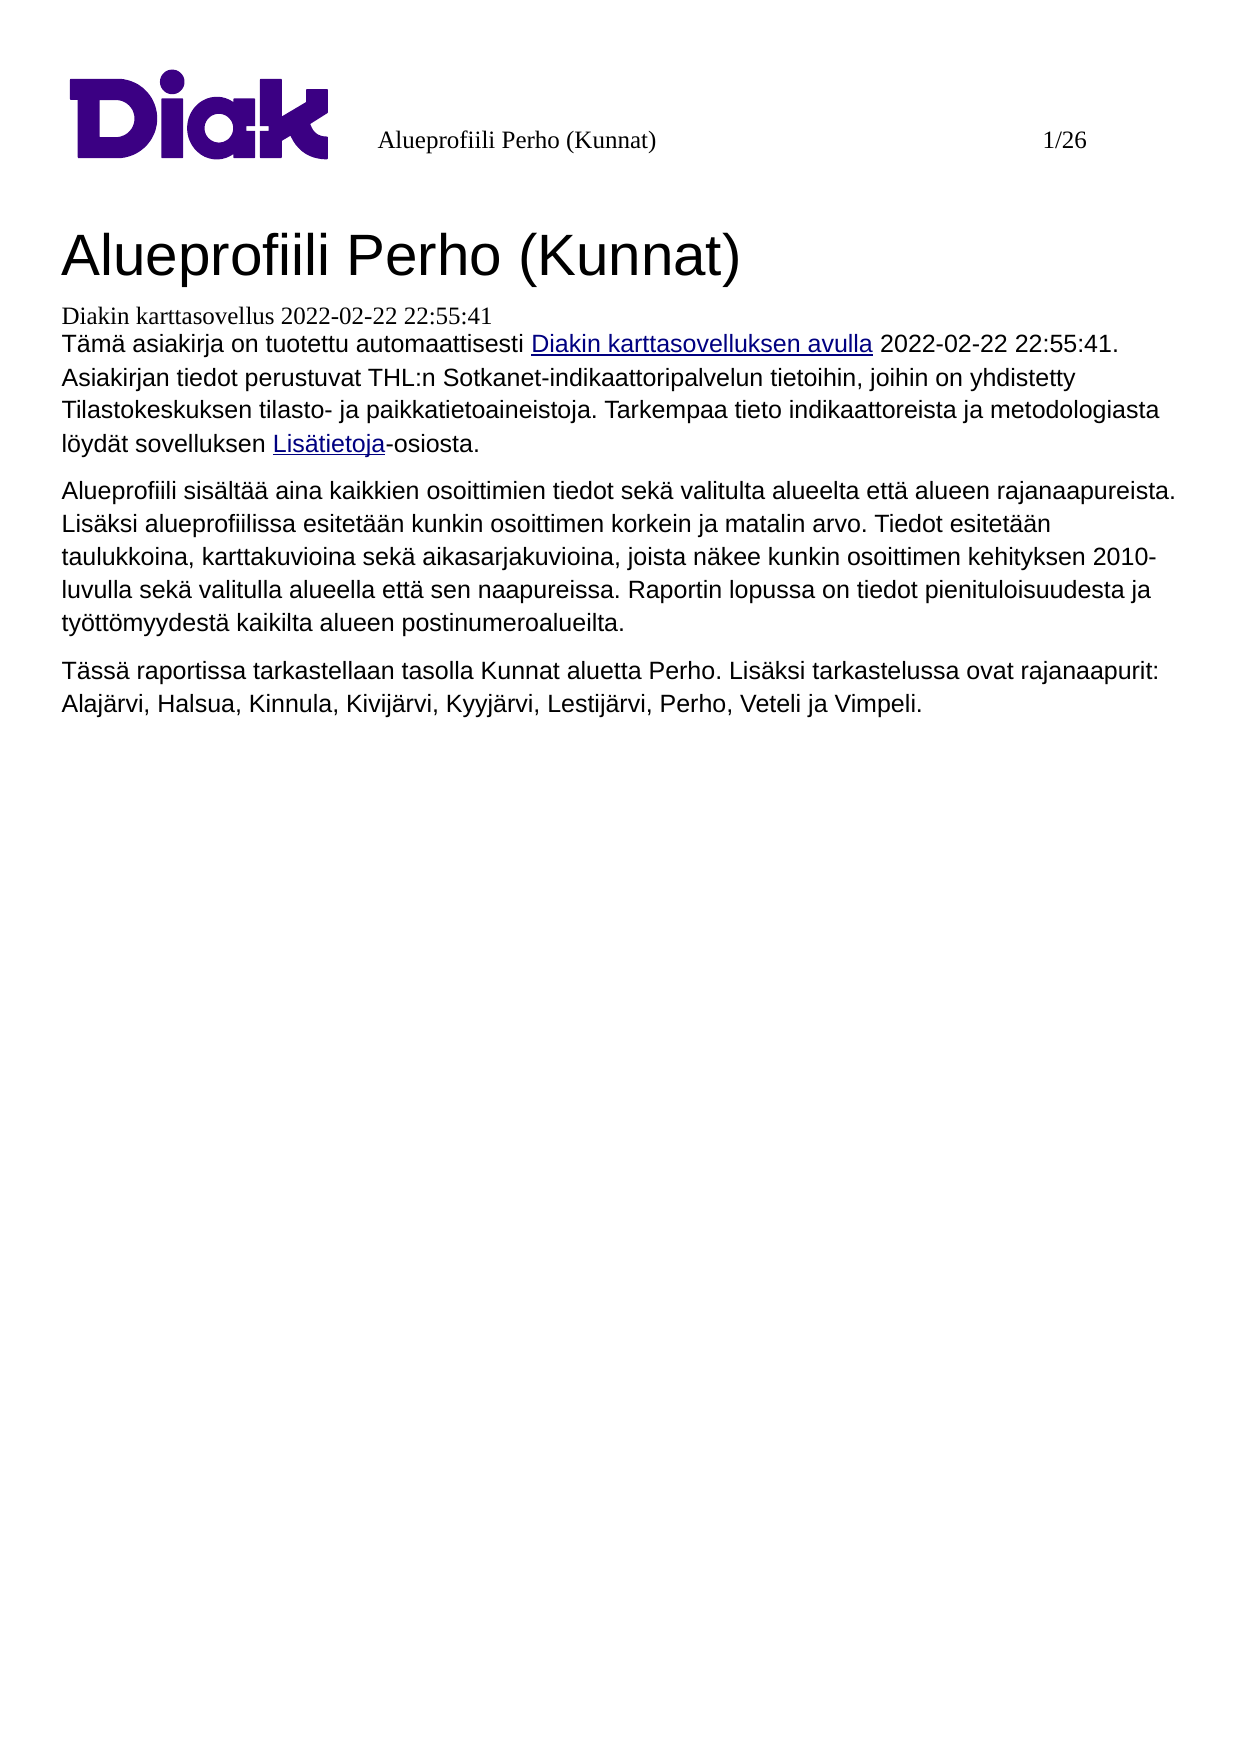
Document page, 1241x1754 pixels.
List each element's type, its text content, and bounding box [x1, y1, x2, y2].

text Tässä raportissa tarkastellaan tasolla Kunnat aluetta Perho. Lisäksi tarkastelussa ovat rajanaapurit: Alajärvi, Halsua, Kinnula, Kivijärvi, Kyyjärvi, Lestijärvi, Perho, Veteli ja Vimpeli. [61, 656, 1179, 718]
text Tämä asiakirja on tuotettu automaattisesti Diakin karttasovelluksen avulla 2022-02-22 22:55:41. Asiakirjan tiedot perustuvat THL:n Sotkanet-indikaattoripalvelun tietoihin, joihin on yhdistetty Tilastokeskuksen tilasto- ja paikkatietoaineistoja. Tarkempaa tieto indikaattoreista ja metodologiasta löydät sovelluksen Lisätietoja-osiosta. [61, 329, 1179, 457]
title Alueprofiili Perho (Kunnat) [61, 221, 1179, 288]
text Alueprofiili sisältää aina kaikkien osoittimien tiedot sekä valitulta alueelta että alueen rajanaapureista. Lisäksi alueprofiilissa esitetään kunkin osoittimen korkein ja matalin arvo. Tiedot esitetään taulukkoina, karttakuvioina sekä aikasarjakuvioina, joista näkee kunkin osoittimen kehityksen 2010-luvulla sekä valitulla alueella että sen naapureissa. Raportin lopussa on tiedot pienituloisuudesta ja työttömyydestä kaikilta alueen postinumeroalueilta. [61, 476, 1179, 637]
text Diakin karttasovellus 2022-02-22 22:55:41 [61, 301, 1179, 329]
